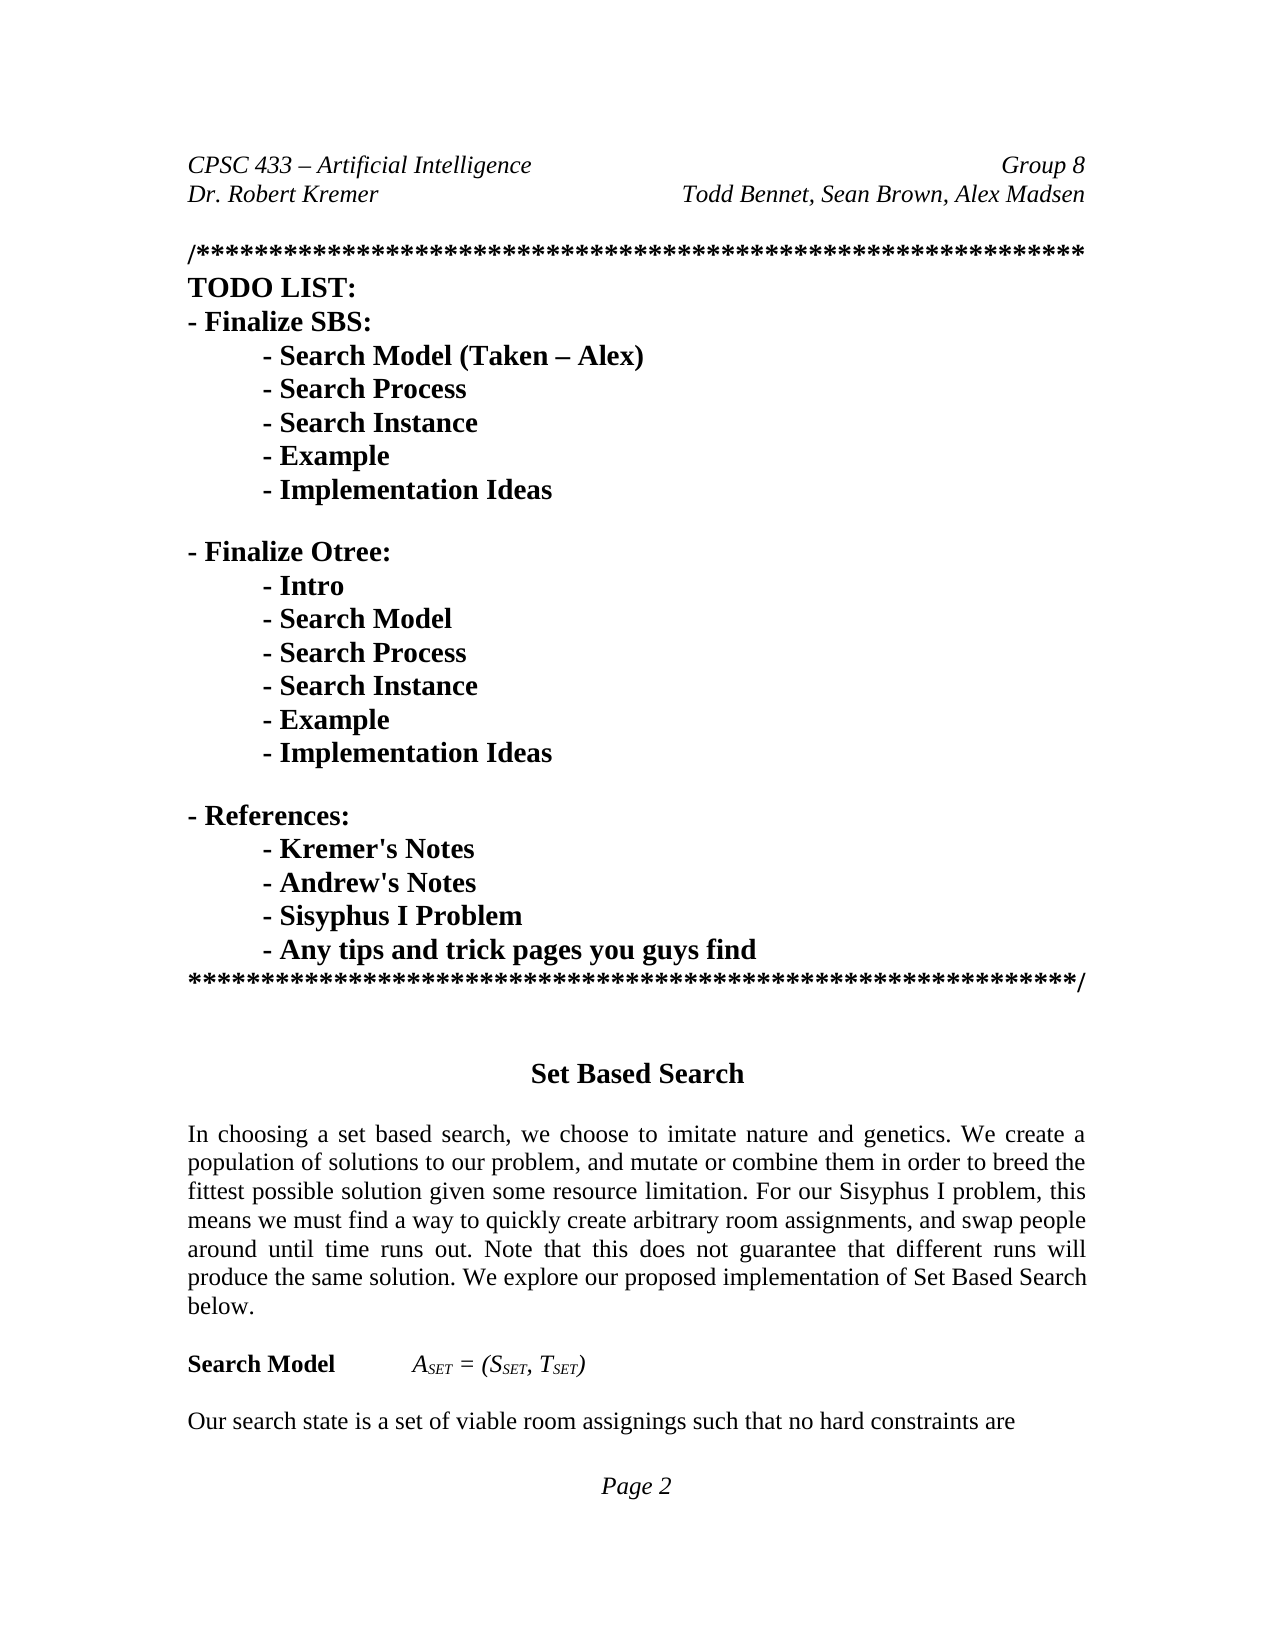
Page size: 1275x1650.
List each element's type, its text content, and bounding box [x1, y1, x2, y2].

text - Search Process [187, 635, 1087, 668]
text - Search Model (Taken – Alex) [187, 338, 1087, 371]
text - Implementation Ideas [187, 735, 1087, 769]
text - Finalize Otree: [187, 534, 1087, 568]
text - Search Instance [187, 405, 1087, 438]
text - Intro [187, 568, 1087, 601]
text - Any tips and trick pages you guys find [187, 932, 1087, 965]
text Set Based Search [187, 1056, 1087, 1090]
text - Andrew's Notes [187, 865, 1087, 898]
text *************************************************************/ [187, 965, 1087, 999]
text /************************************************************* [187, 237, 1087, 271]
text - Finalize SBS: [187, 304, 1087, 338]
text - References: [187, 798, 1087, 831]
text - Search Instance [187, 668, 1087, 702]
text - Sisyphus I Problem [187, 898, 1087, 932]
text In choosing a set based search, we choose to imitate nature and genetics. We create a population of solutions to our problem, and mutate or combine them in order to breed the fittest possible solution given some resource limitation. For our Sisyphus I problem, this means we must find a way to quickly create arbitrary room assignments, and swap people around until time runs out. Note that this does not guarantee that different runs will produce the same solution. We explore our proposed implementation of Set Based Search below. [187, 1119, 1087, 1320]
text - Kremer's Notes [187, 831, 1087, 865]
text Search Model ASET = (SSET, TSET) [187, 1349, 1087, 1377]
text - Search Model [187, 601, 1087, 635]
text - Implementation Ideas [187, 472, 1087, 505]
text - Search Process [187, 371, 1087, 405]
text - Example [187, 438, 1087, 472]
text TODO LIST: [187, 271, 1087, 304]
text - Example [187, 702, 1087, 735]
text Our search state is a set of viable room assignings such that no hard constraints are [187, 1406, 1087, 1435]
